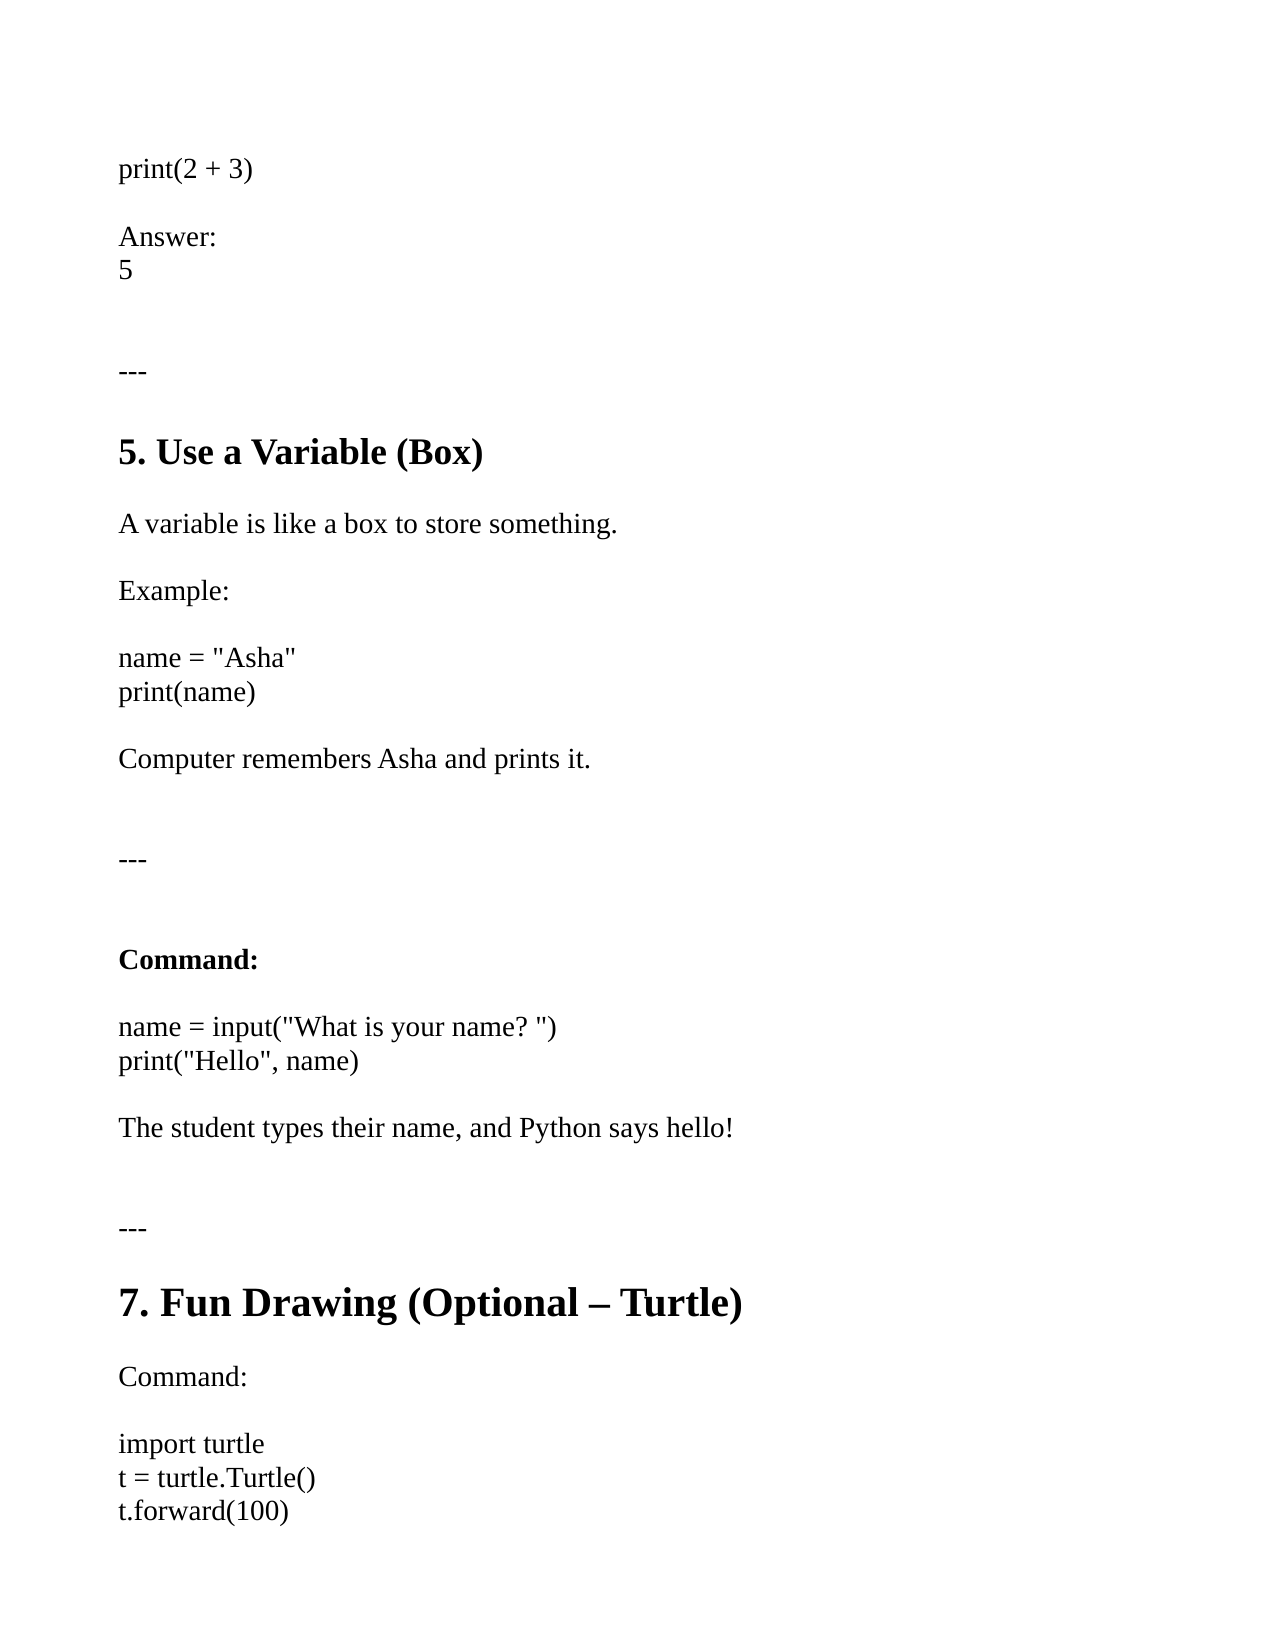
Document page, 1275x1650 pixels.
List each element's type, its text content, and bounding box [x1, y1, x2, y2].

text print(2 + 3) Answer: 5 --- 5. Use a Variable (Box) A variable is like a box to store something. Example: name = "Asha" print(name) Computer remembers Asha and prints it. --- Command: name = input("What is your name? ") print("Hello", name) The student types their name, and Python says hello! --- 7. Fun Drawing (Optional – Turtle) Command: import turtle t = turtle.Turtle() t.forward(100) [118, 118, 1157, 1527]
